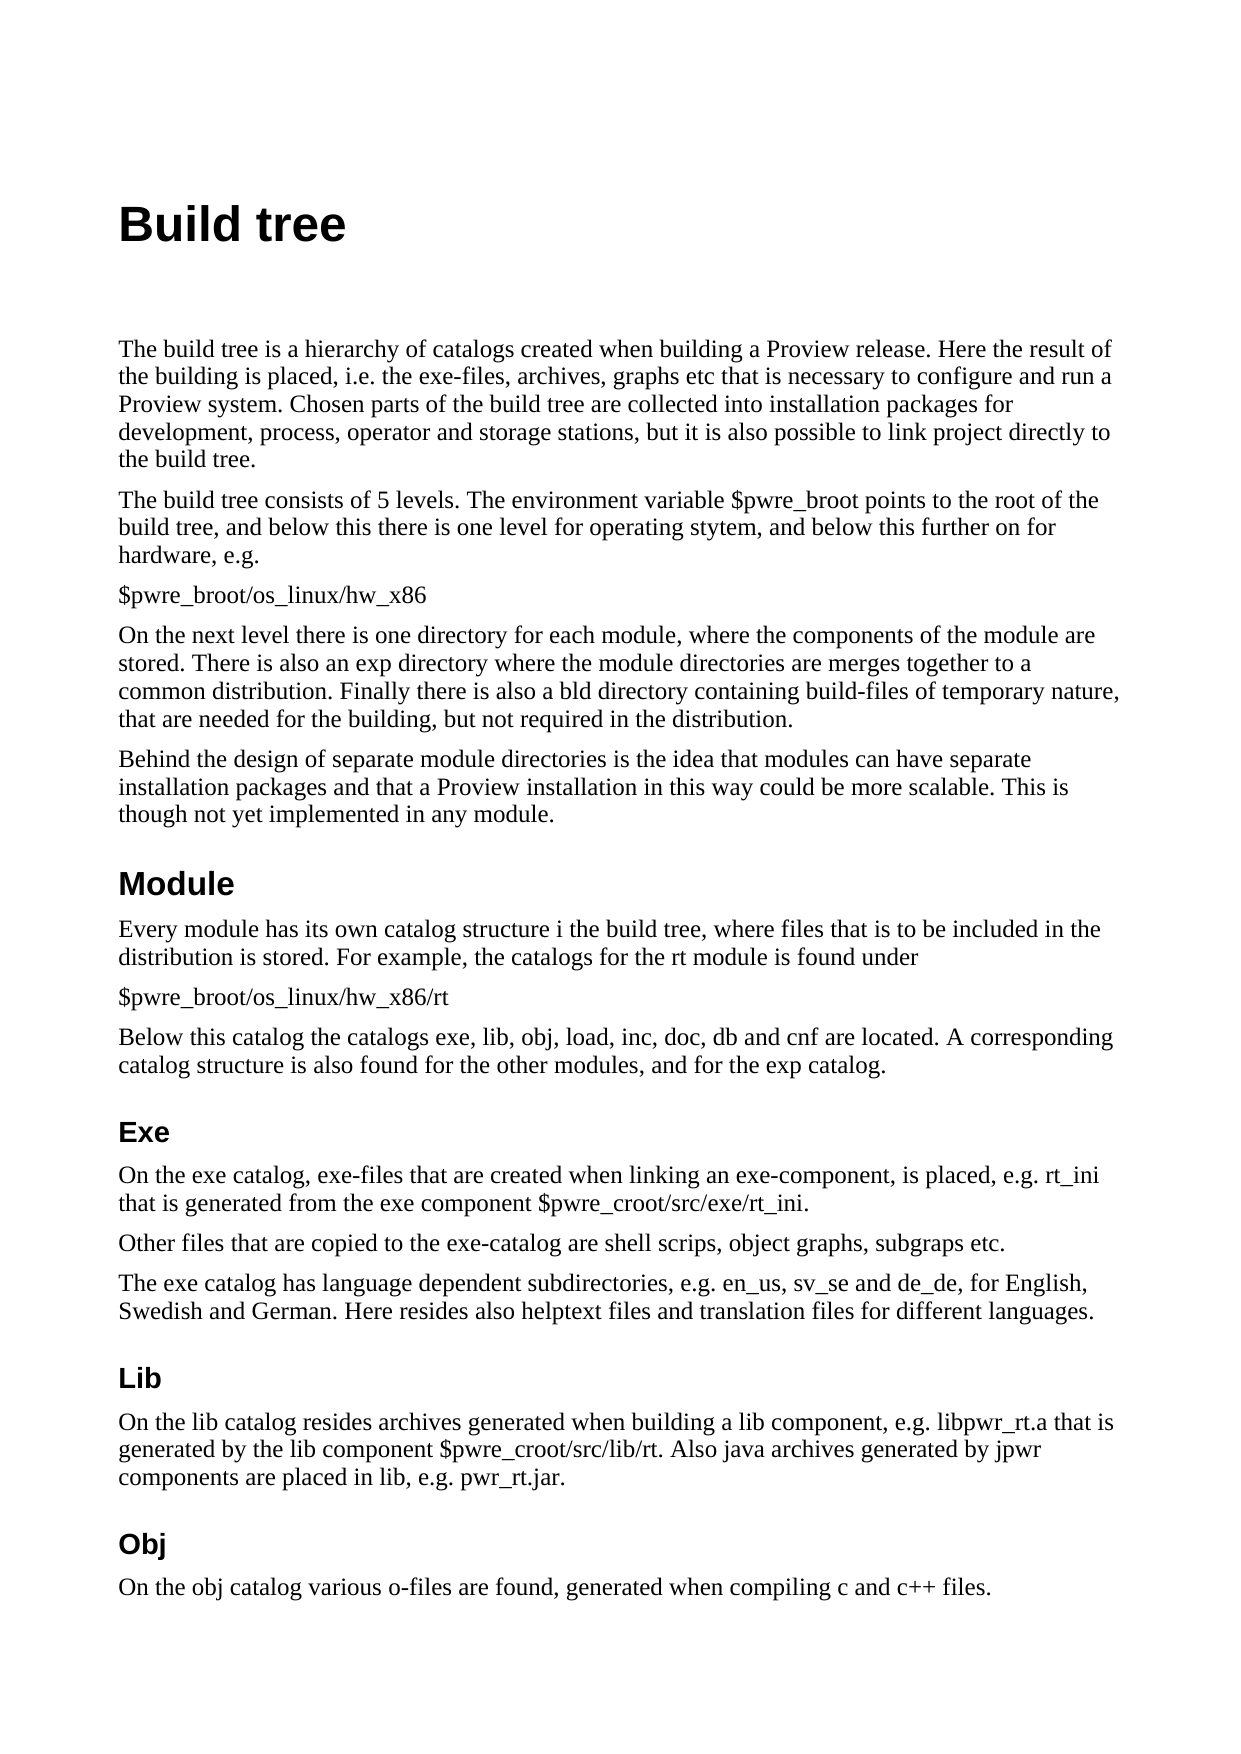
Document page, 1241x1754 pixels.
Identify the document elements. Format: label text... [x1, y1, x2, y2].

subtitle Lib [118, 1362, 1122, 1395]
text The build tree consists of 5 levels. The environment variable $pwre_broot points to the root of the build tree, and below this there is one level for operating stytem, and below this further on for hardware, e.g. [118, 486, 1122, 569]
text The build tree is a hierarchy of catalogs created when building a Proview release. Here the result of the building is placed, i.e. the exe-files, archives, graphs etc that is necessary to configure and run a Proview system. Chosen parts of the build tree are collected into installation packages for development, process, operator and storage stations, but it is also possible to link project directly to the build tree. [118, 335, 1122, 473]
text On the obj catalog various o-files are found, generated when compiling c and c++ files. [118, 1573, 1122, 1601]
text $pwre_broot/os_linux/hw_x86 [118, 581, 1122, 609]
text On the next level there is one directory for each module, where the components of the module are stored. There is also an exp directory where the module directories are merges together to a common distribution. Finally there is also a bld directory containing build-files of temporary nature, that are needed for the building, but not required in the distribution. [118, 622, 1122, 732]
text Every module has its own catalog structure i the build tree, where files that is to be included in the distribution is stored. For example, the catalogs for the rt module is found under [118, 915, 1122, 971]
subtitle Build tree [118, 196, 1122, 251]
subtitle Obj [118, 1528, 1122, 1561]
subtitle Exe [118, 1116, 1122, 1149]
text Below this catalog the catalogs exe, lib, obj, load, inc, doc, db and cnf are located. A corresponding catalog structure is also found for the other modules, and for the exp catalog. [118, 1023, 1122, 1079]
subtitle Module [118, 866, 1122, 903]
text Other files that are copied to the exe-catalog are shell scrips, object graphs, subgraps etc. [118, 1229, 1122, 1257]
text On the exe catalog, exe-files that are created when linking an exe-component, is placed, e.g. rt_ini that is generated from the exe component $pwre_croot/src/exe/rt_ini. [118, 1161, 1122, 1217]
text The exe catalog has language dependent subdirectories, e.g. en_us, sv_se and de_de, for English, Swedish and German. Here resides also helptext files and translation files for different languages. [118, 1269, 1122, 1325]
text On the lib catalog resides archives generated when building a lib component, e.g. libpwr_rt.a that is generated by the lib component $pwre_croot/src/lib/rt. Also java archives generated by jpwr components are placed in lib, e.g. pwr_rt.jar. [118, 1408, 1122, 1491]
text Behind the design of separate module directories is the idea that modules can have separate installation packages and that a Proview installation in this way could be more scalable. This is though not yet implemented in any module. [118, 745, 1122, 828]
text $pwre_broot/os_linux/hw_x86/rt [118, 983, 1122, 1011]
